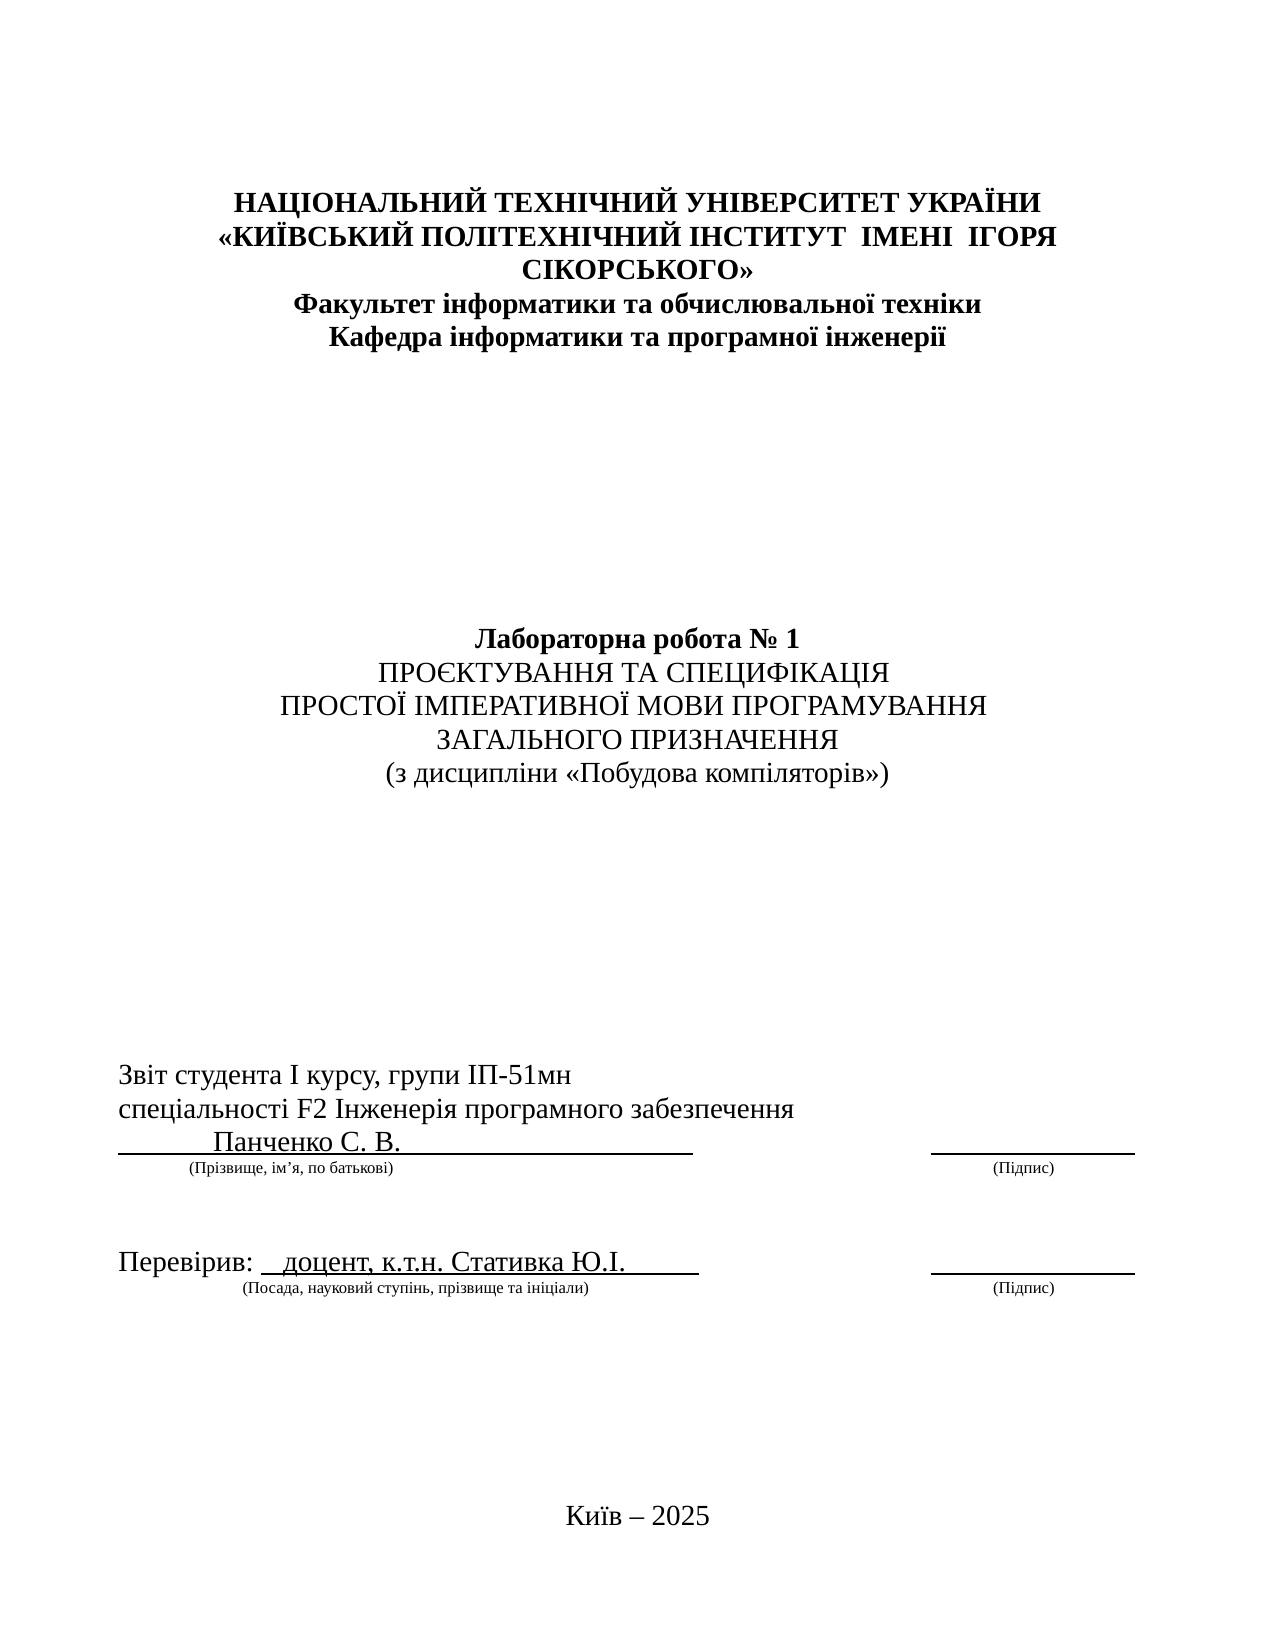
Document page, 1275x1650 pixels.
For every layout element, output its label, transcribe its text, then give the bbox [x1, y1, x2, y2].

text «КИЇВСЬКИЙ ПОЛІТЕХНІЧНИЙ ІНСТИТУТ ІМЕНІ ІГОРЯ [118, 219, 1157, 252]
text (з дисципліни «Побудова компіляторів») [118, 755, 1157, 789]
text (Посада, науковий ступінь, прізвище та ініціали) (Підпис) [242, 1278, 1157, 1297]
text Факультет інформатики та обчислювальної техніки [118, 286, 1157, 319]
text Київ – 2025 [118, 1498, 1157, 1532]
text Панченко С. В. [118, 1124, 1157, 1158]
text Перевірив: доцент, к.т.н. Стативка Ю.І. [118, 1244, 1157, 1278]
text Кафедра інформатики та програмної інженерії [118, 319, 1157, 353]
text Звіт студента І курсу, групи ІП-51мн [118, 1057, 1157, 1091]
text СІКОРСЬКОГО» [118, 252, 1157, 286]
text Лабораторна робота № 1 [118, 621, 1157, 655]
text ПРОЄКТУВАННЯ ТА СПЕЦИФІКАЦІЯ ПРОСТОЇ ІМПЕРАТИВНОЇ МОВИ ПРОГРАМУВАННЯ ЗАГАЛЬНОГО ПРИЗНАЧЕННЯ [118, 655, 1157, 755]
text (Прізвище, ім’я, по батькові) (Підпис) [189, 1158, 1157, 1177]
text спеціальності F2 Інженерія програмного забезпечення [118, 1091, 1157, 1124]
text НАЦІОНАЛЬНИЙ ТЕХНІЧНИЙ УНІВЕРСИТЕТ УКРАЇНИ [118, 185, 1157, 219]
